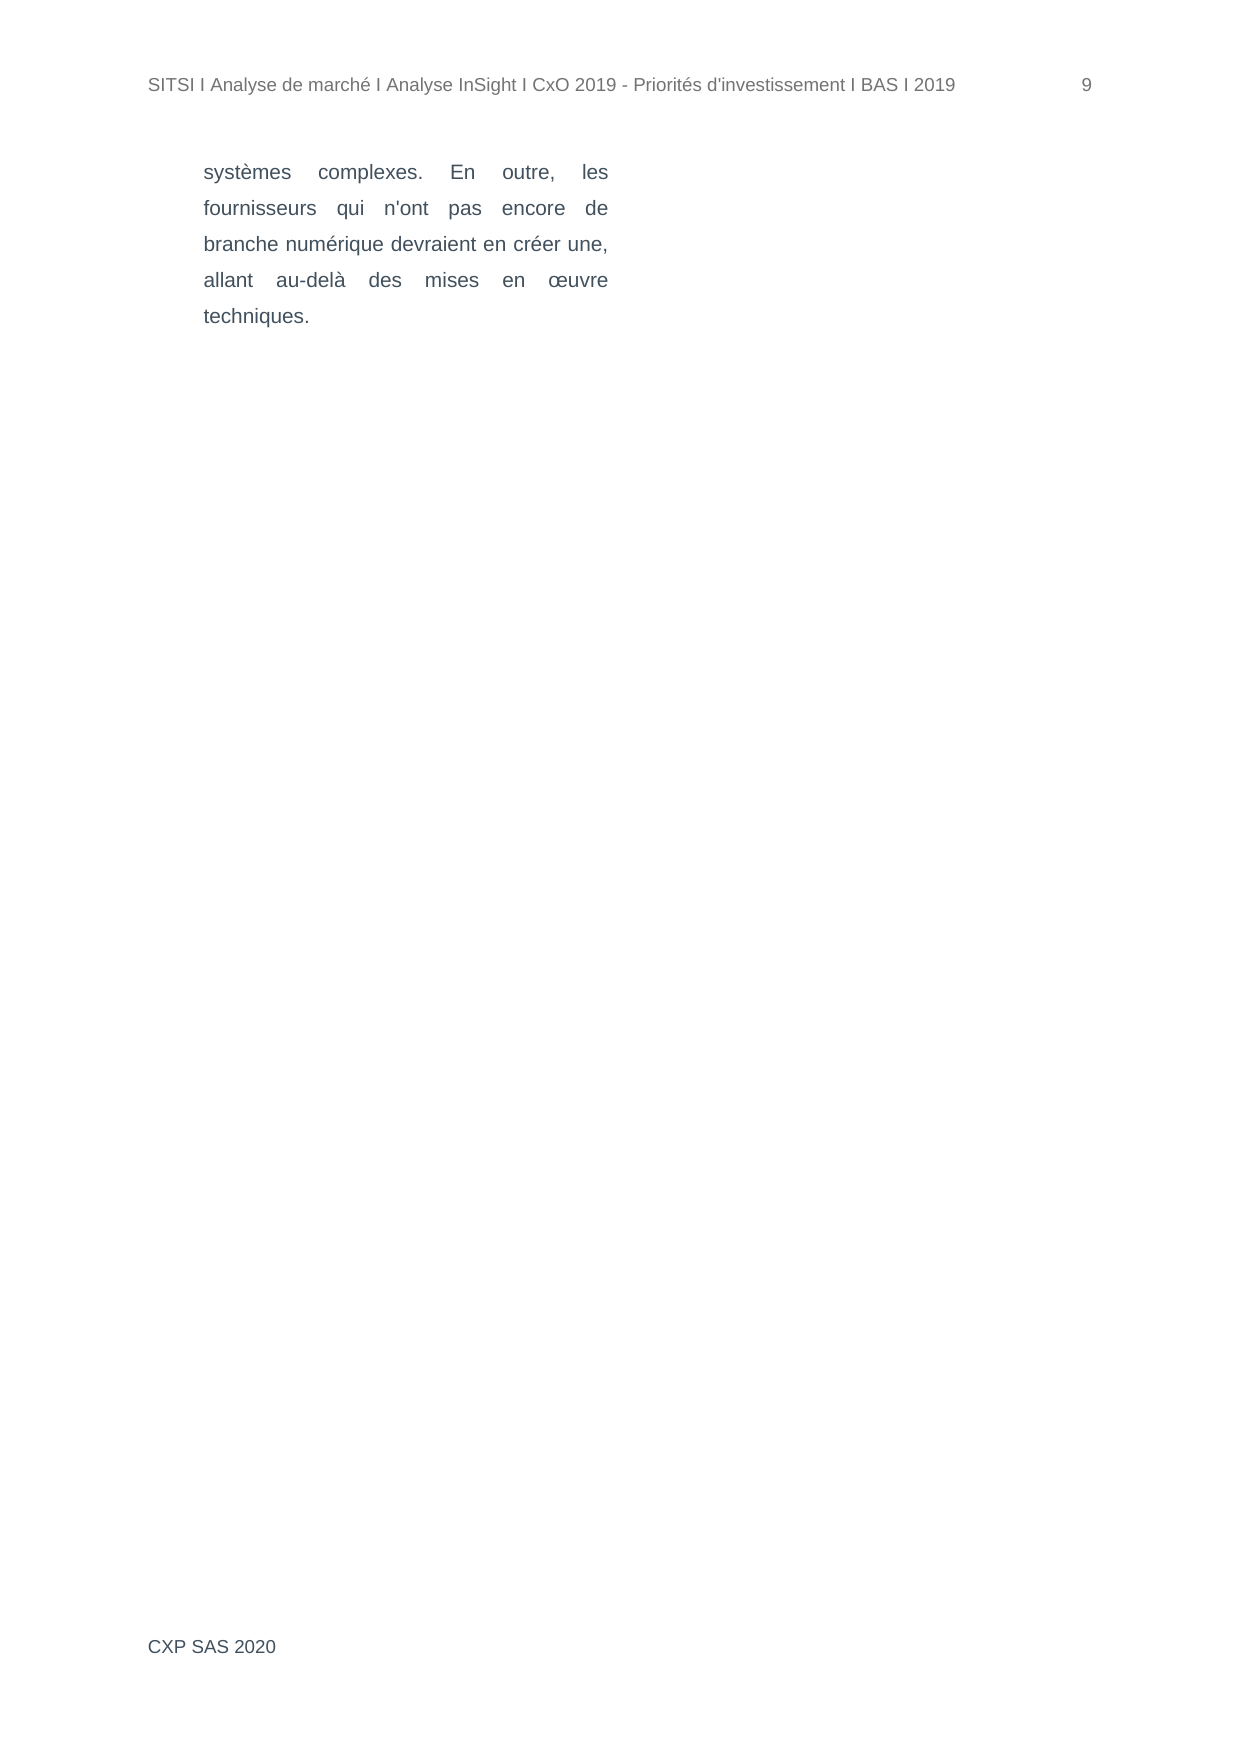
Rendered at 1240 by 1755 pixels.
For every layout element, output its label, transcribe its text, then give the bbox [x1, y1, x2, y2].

table_cell [620, 148, 1092, 388]
table_cell systèmes complexes. En outre, les fournisseurs qui n'ont pas encore de branche numérique devraient en créer une, allant au-delà des mises en œuvre techniques. [148, 148, 620, 388]
